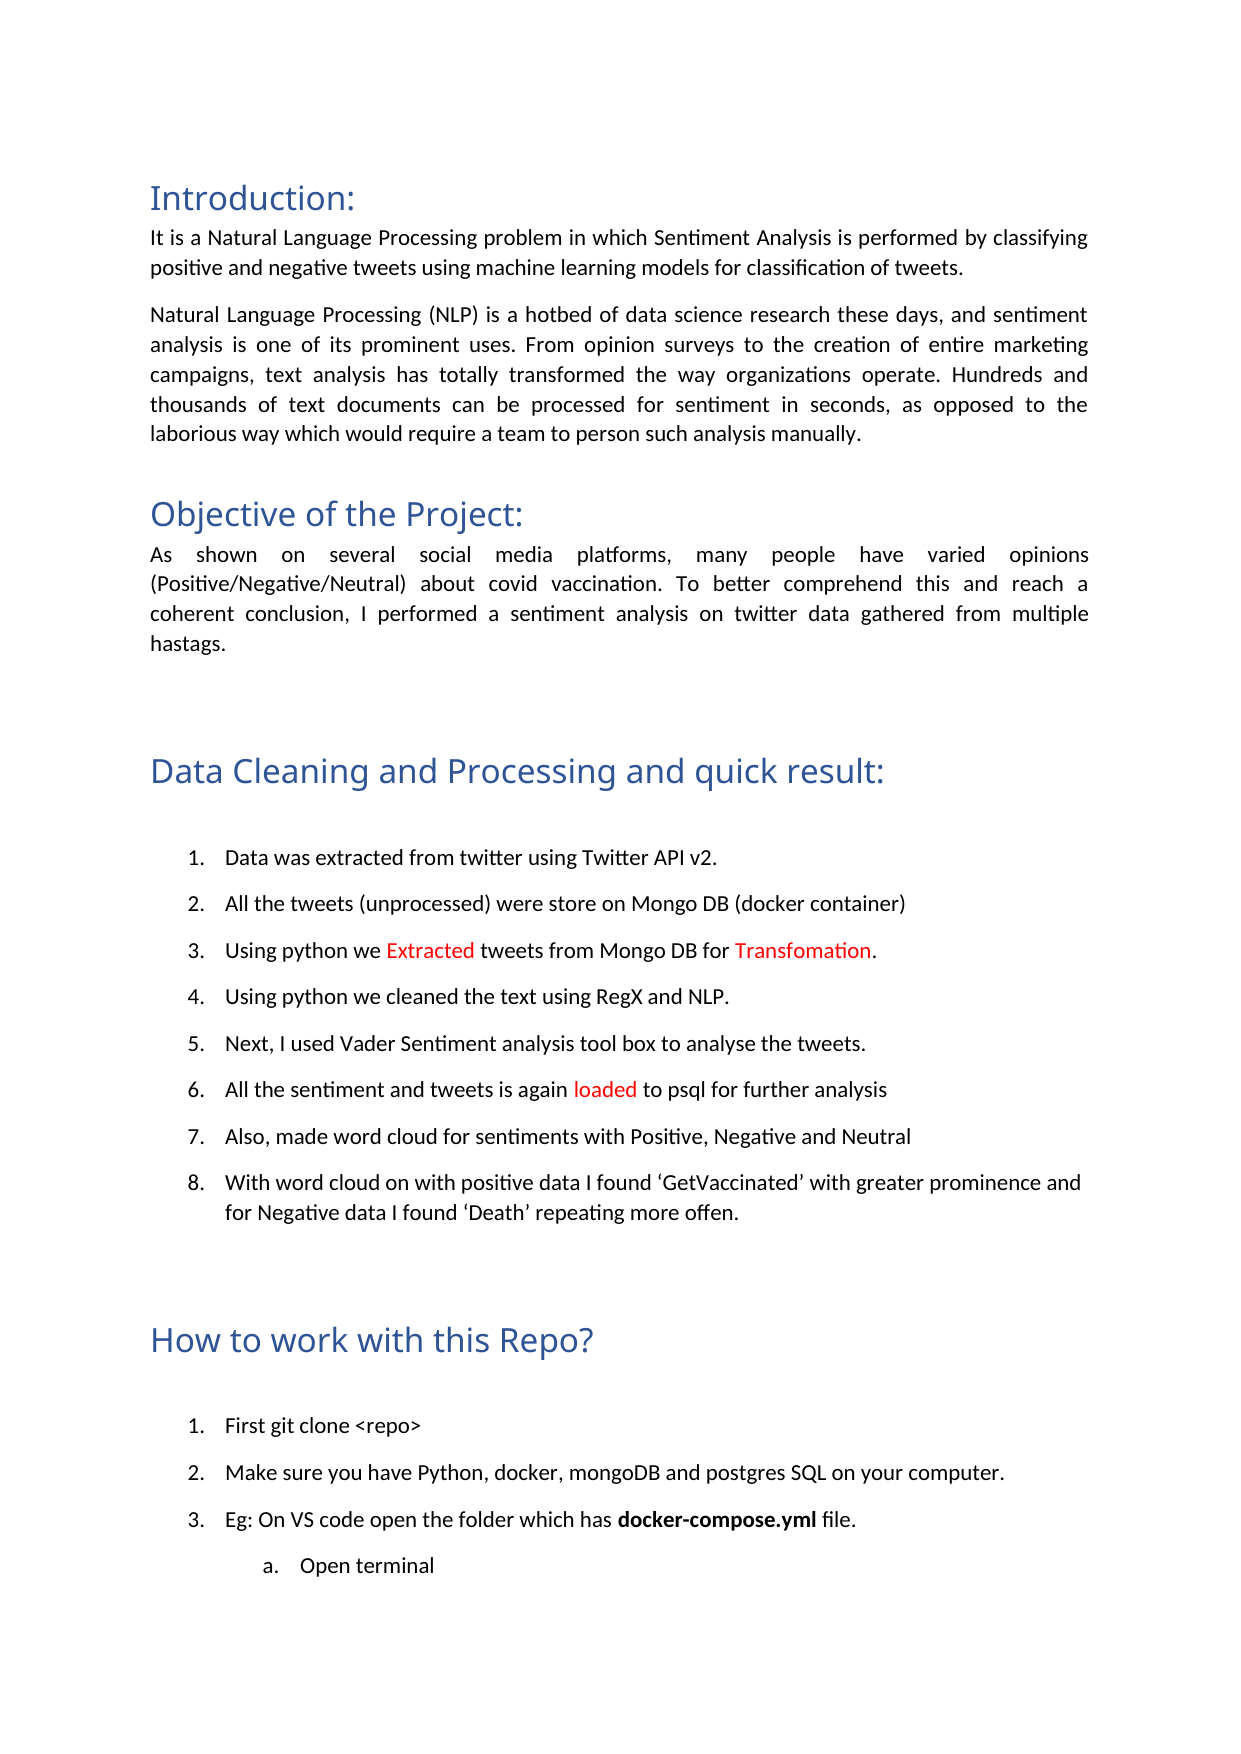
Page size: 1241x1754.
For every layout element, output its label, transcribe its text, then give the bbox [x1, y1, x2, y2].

list Using python we cleaned the text using RegX and NLP. [187, 982, 1090, 1010]
subtitle How to work with this Repo? [150, 1317, 1090, 1362]
list Data was extracted from twitter using Twitter API v2. [187, 843, 1090, 871]
list Make sure you have Python, docker, mongoDB and postgres SQL on your computer. [187, 1458, 1090, 1486]
list Using python we Extracted tweets from Mongo DB for Transfomation. [187, 936, 1090, 964]
list Eg: On VS code open the folder which has docker-compose.yml file. [187, 1505, 1090, 1533]
list Also, made word cloud for sentiments with Positive, Negative and Neutral [187, 1122, 1090, 1150]
text It is a Natural Language Processing problem in which Sentiment Analysis is performed by classifying positive and negative tweets using machine learning models for classification of tweets. [150, 223, 1090, 281]
subtitle Objective of the Project: [150, 491, 1090, 537]
list All the tweets (unprocessed) were store on Mongo DB (docker container) [187, 889, 1090, 917]
subtitle Introduction: [150, 175, 1090, 220]
subtitle Data Cleaning and Processing and quick result: [150, 747, 1090, 793]
list First git clone <repo> [187, 1412, 1090, 1440]
text Natural Language Processing (NLP) is a hotbed of data science research these days, and sentiment analysis is one of its prominent uses. From opinion surveys to the creation of entire marketing campaigns, text analysis has totally transformed the way organizations operate. Hundreds and thousands of text documents can be processed for sentiment in seconds, as opposed to the laborious way which would require a team to person such analysis manually. [150, 300, 1090, 448]
list With word cloud on with positive data I found ‘GetVaccinated’ with greater prominence and for Negative data I found ‘Death’ repeating more offen. [187, 1168, 1090, 1226]
text As shown on several social media platforms, many people have varied opinions (Positive/Negative/Neutral) about covid vaccination. To better comprehend this and reach a coherent conclusion, I performed a sentiment analysis on twitter data gathered from multiple hastags. [150, 540, 1090, 657]
list All the sentiment and tweets is again loaded to psql for further analysis [187, 1075, 1090, 1103]
list Next, I used Vader Sentiment analysis tool box to analyse the tweets. [187, 1029, 1090, 1057]
list Open terminal [262, 1551, 1090, 1579]
